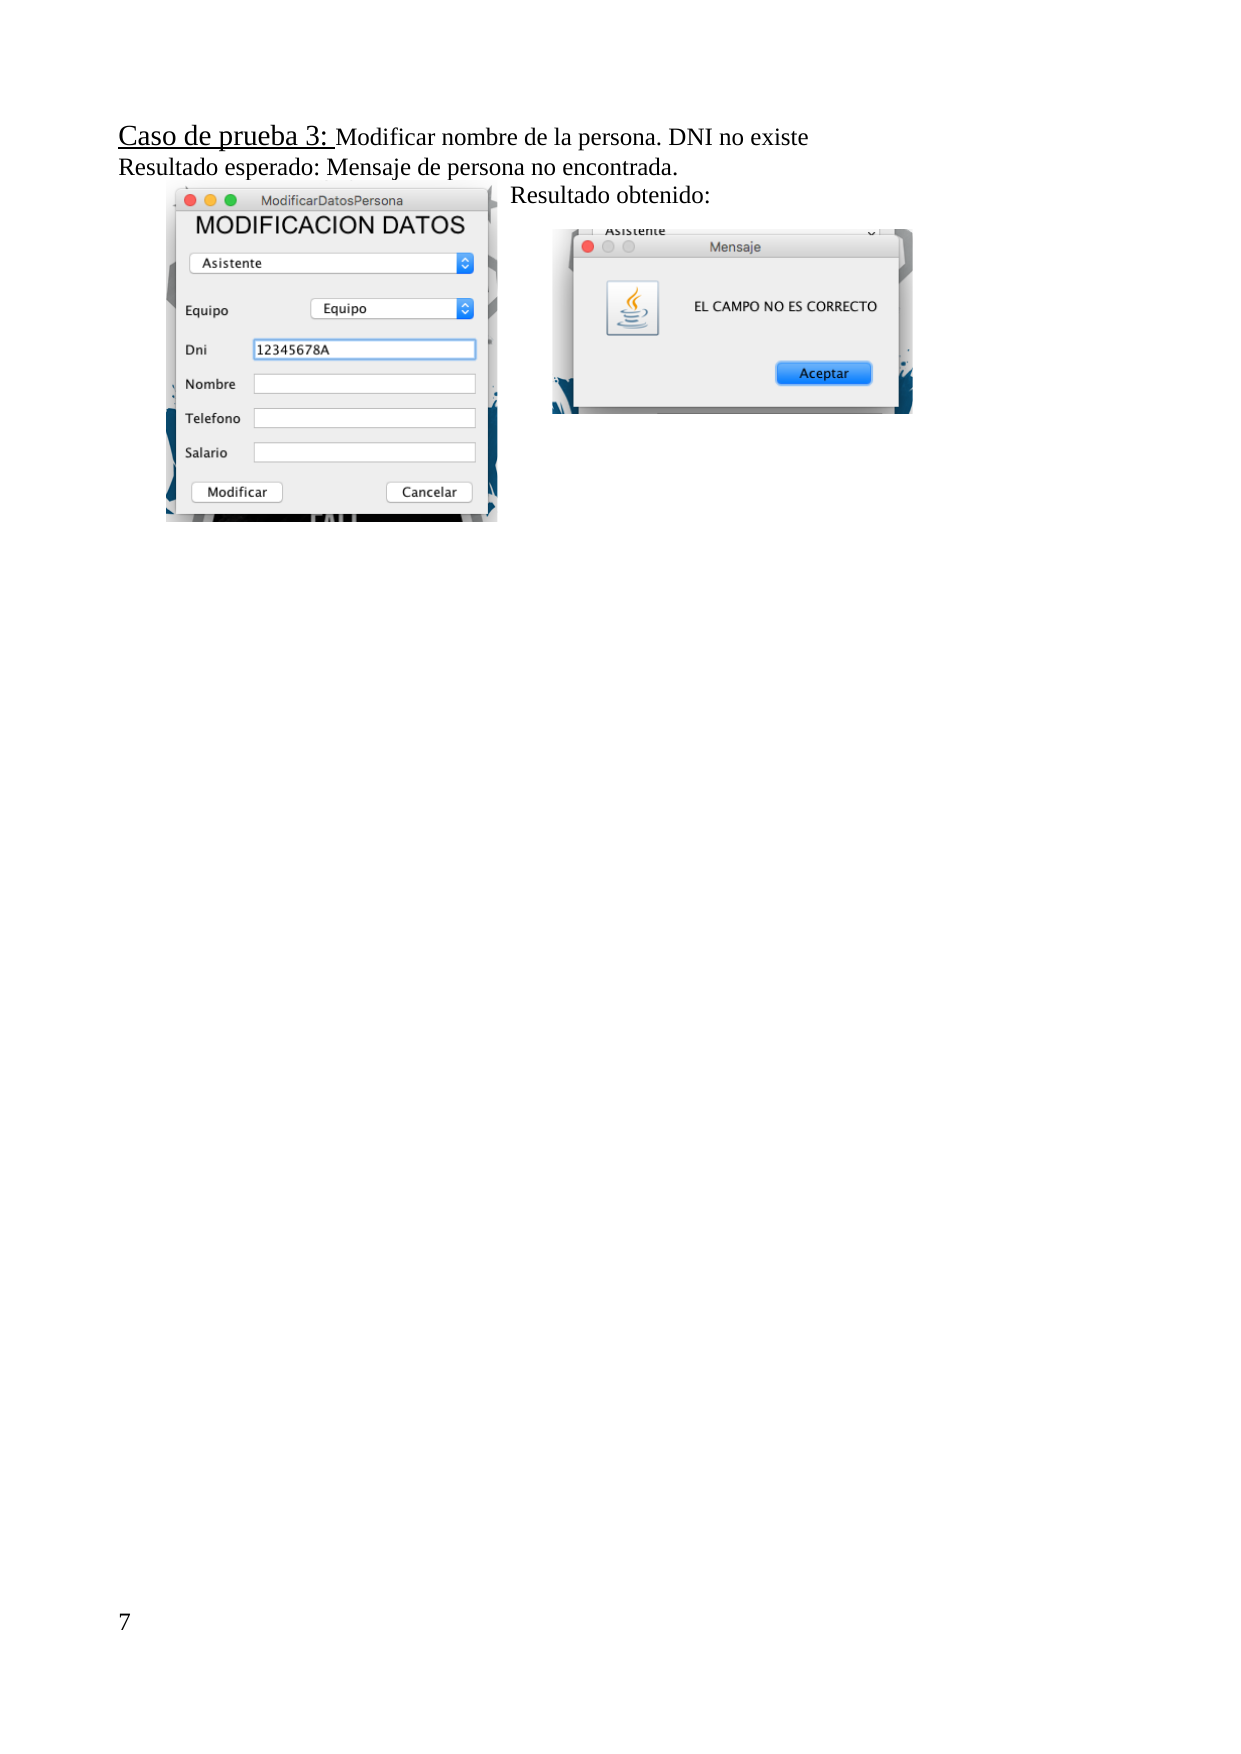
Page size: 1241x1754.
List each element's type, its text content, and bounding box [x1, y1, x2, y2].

picture [166, 180, 498, 522]
text Resultado esperado: Mensaje de persona no encontrada. [118, 152, 1122, 180]
text Resultado obtenido: [498, 180, 1122, 209]
text [118, 180, 166, 209]
text Caso de prueba 3: Modificar nombre de la persona. DNI no existe [118, 118, 1122, 152]
picture [552, 229, 913, 414]
